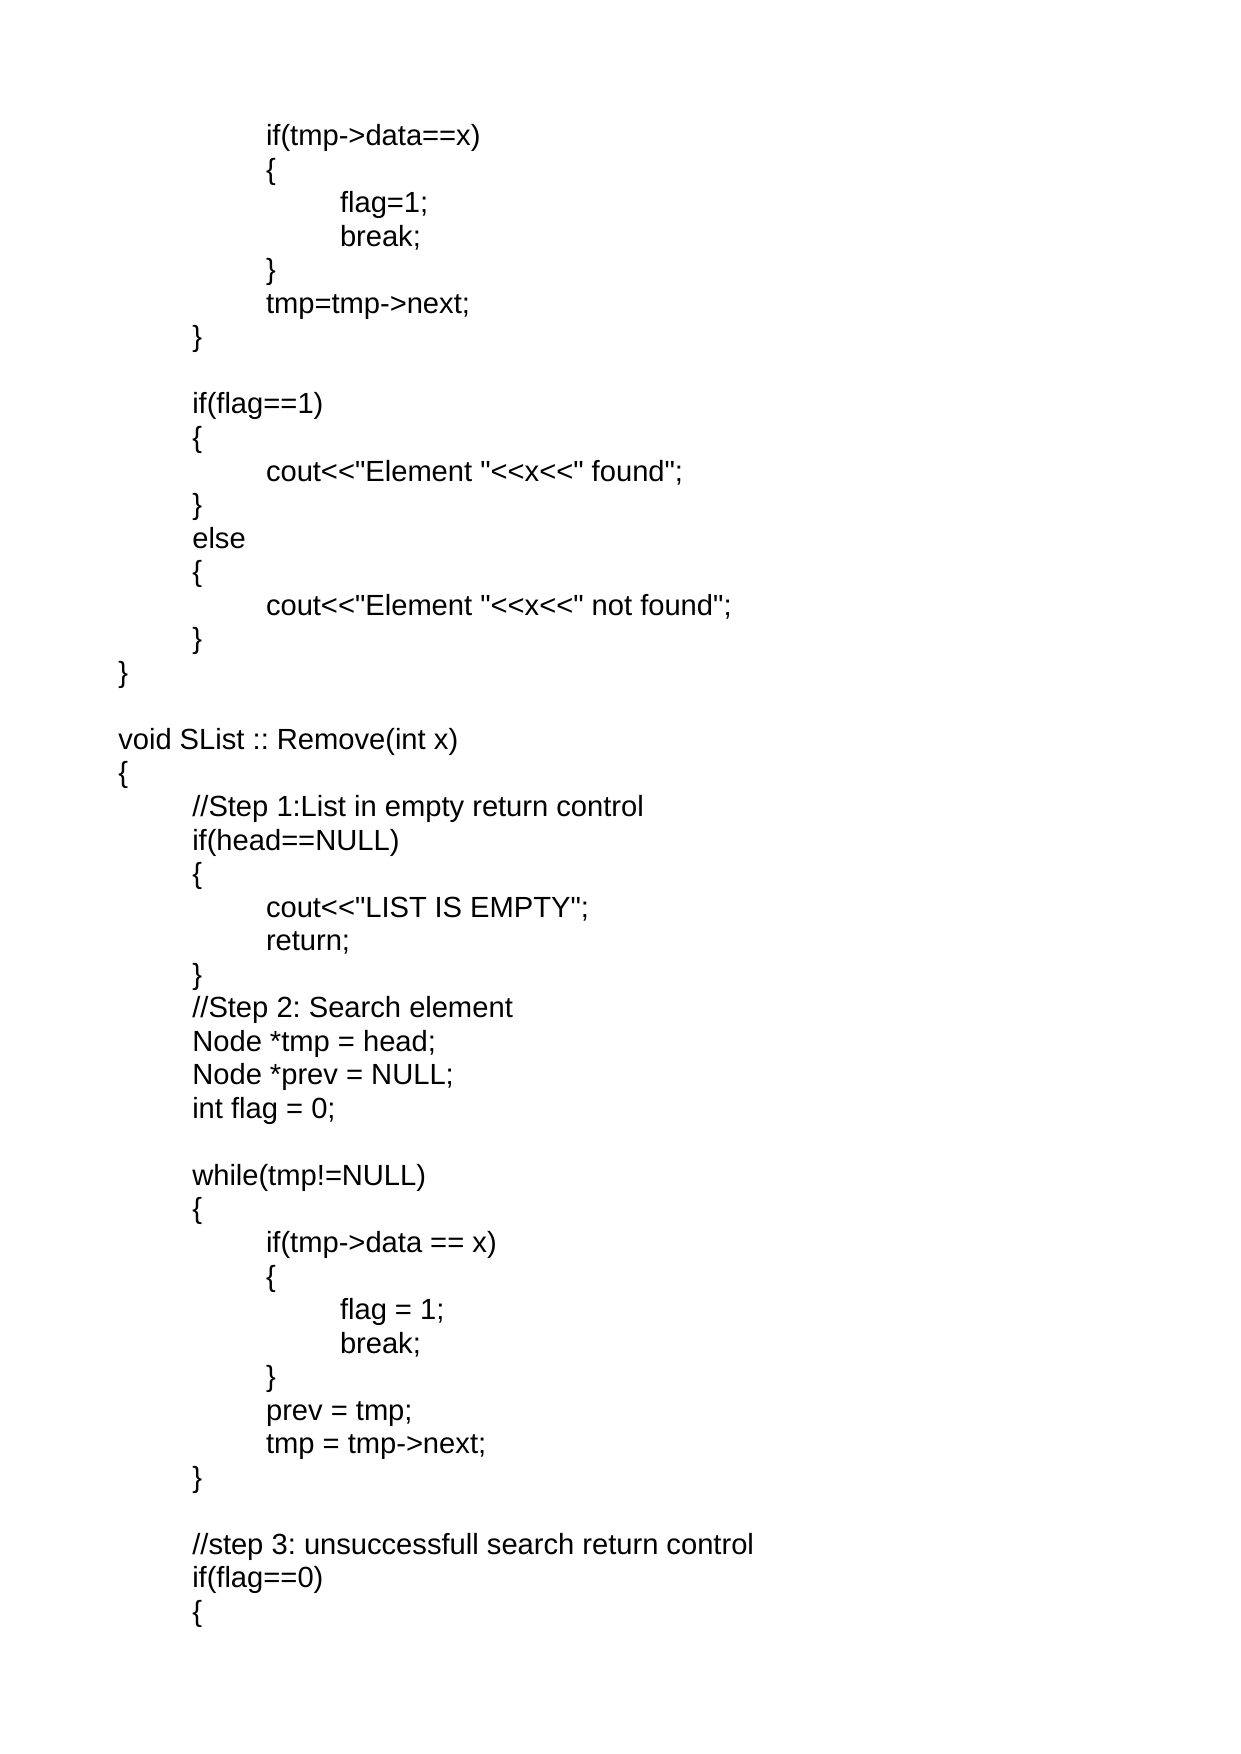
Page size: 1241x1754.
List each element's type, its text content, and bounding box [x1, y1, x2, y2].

text else [118, 521, 1122, 554]
text { [118, 1594, 1122, 1627]
text flag=1; [118, 185, 1122, 219]
text int flag = 0; [118, 1091, 1122, 1124]
text { [118, 856, 1122, 889]
text { [118, 554, 1122, 588]
text //Step 1:List in empty return control [118, 789, 1122, 822]
text prev = tmp; [118, 1393, 1122, 1426]
text { [118, 1258, 1122, 1292]
text void SList :: Remove(int x) [118, 722, 1122, 755]
text if(head==NULL) [118, 822, 1122, 856]
text tmp=tmp->next; [118, 286, 1122, 319]
text { [118, 755, 1122, 789]
text //Step 2: Search element [118, 990, 1122, 1024]
text } [118, 1359, 1122, 1393]
text flag = 1; [118, 1292, 1122, 1326]
text Node *tmp = head; [118, 1024, 1122, 1057]
text { [118, 420, 1122, 453]
text { [118, 1191, 1122, 1225]
text Node *prev = NULL; [118, 1057, 1122, 1091]
text tmp = tmp->next; [118, 1426, 1122, 1460]
text if(tmp->data == x) [118, 1225, 1122, 1258]
text } [118, 957, 1122, 990]
text break; [118, 219, 1122, 252]
text cout<<"Element "<<x<<" found"; [118, 453, 1122, 487]
text } [118, 1460, 1122, 1493]
text if(flag==1) [118, 386, 1122, 420]
text if(flag==0) [118, 1560, 1122, 1594]
text cout<<"Element "<<x<<" not found"; [118, 588, 1122, 621]
text cout<<"LIST IS EMPTY"; [118, 889, 1122, 923]
text { [118, 152, 1122, 185]
text while(tmp!=NULL) [118, 1158, 1122, 1191]
text } [118, 655, 1122, 688]
text } [118, 252, 1122, 286]
text } [118, 487, 1122, 521]
text //step 3: unsuccessfull search return control [118, 1527, 1122, 1560]
text } [118, 621, 1122, 655]
text return; [118, 923, 1122, 957]
text break; [118, 1326, 1122, 1359]
text if(tmp->data==x) [118, 118, 1122, 152]
text } [118, 319, 1122, 353]
